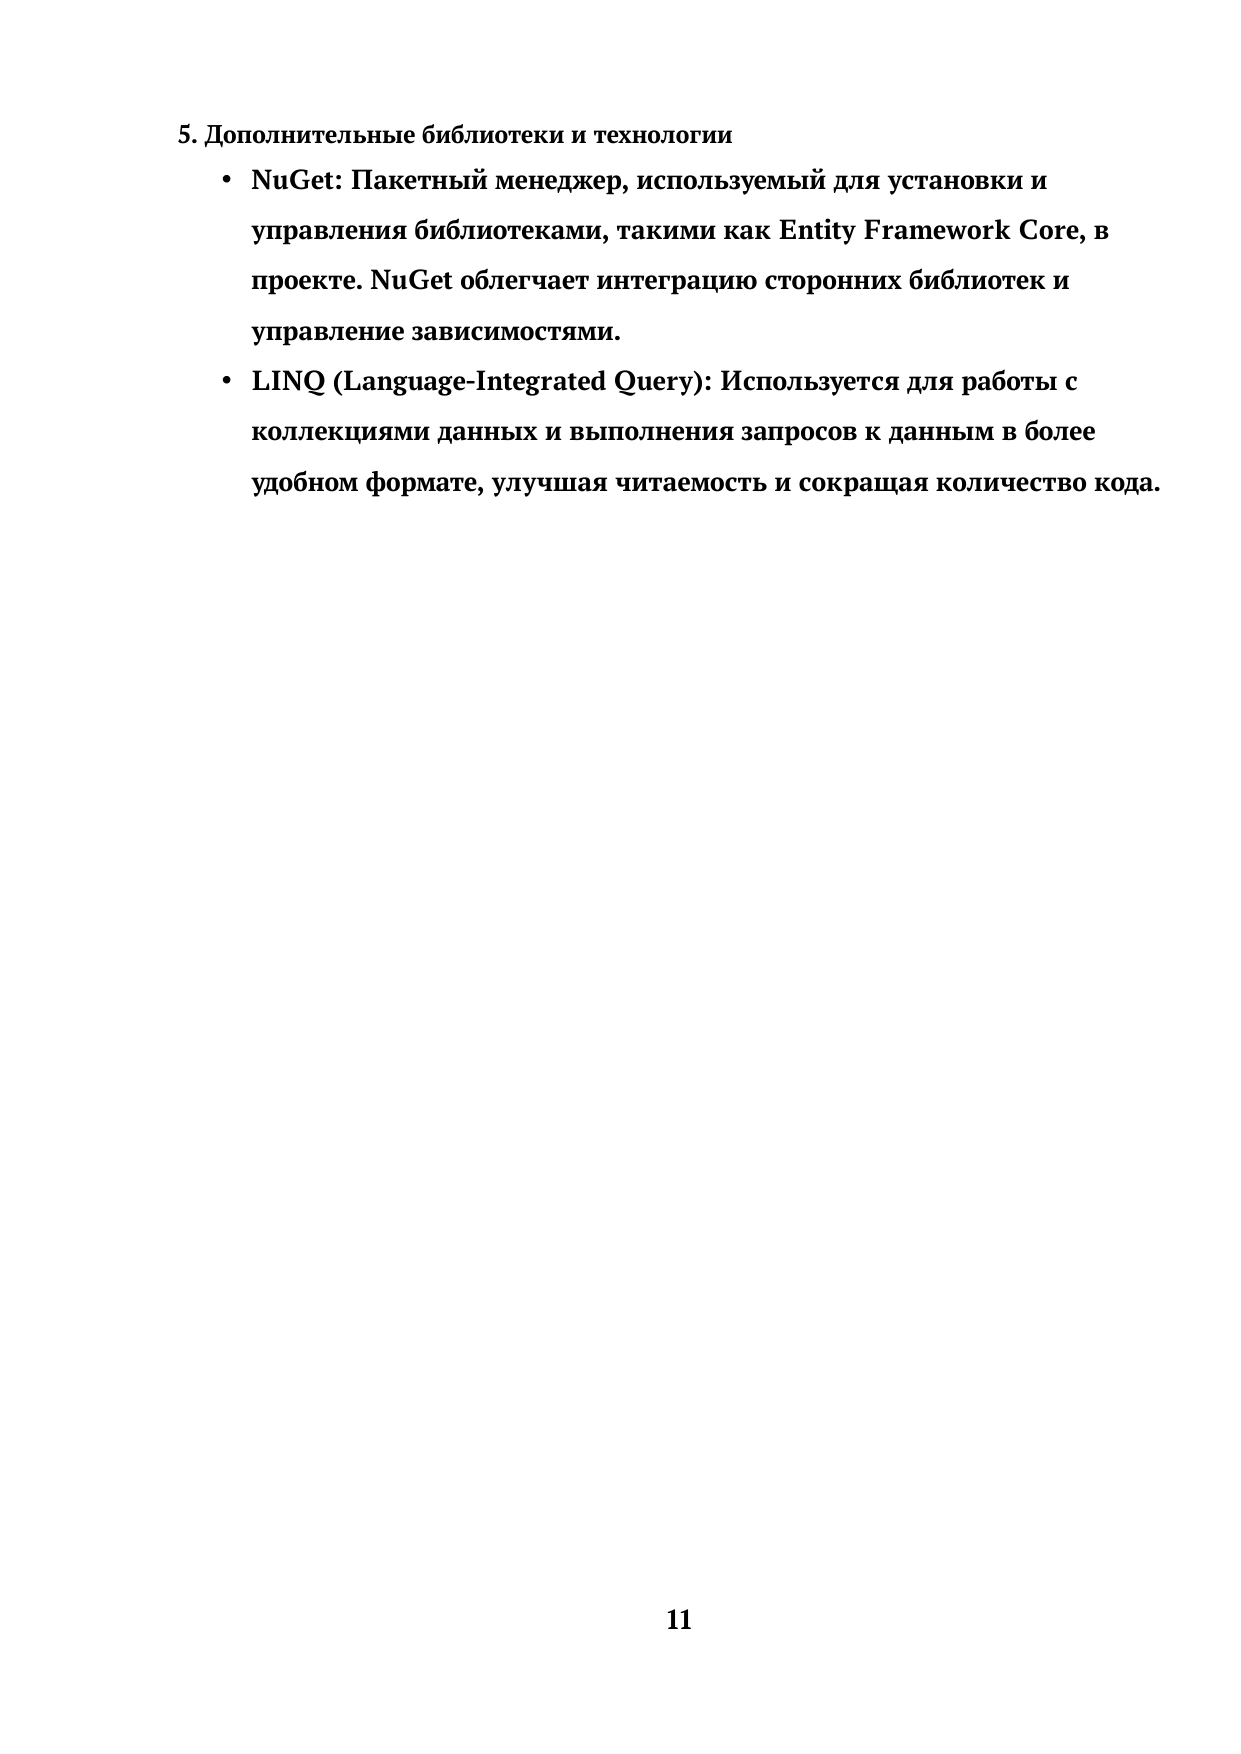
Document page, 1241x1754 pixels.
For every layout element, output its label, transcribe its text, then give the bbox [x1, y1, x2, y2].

list LINQ (Language-Integrated Query): Используется для работы с коллекциями данных и выполнения запросов к данным в более удобном формате, улучшая читаемость и сокращая количество кода. [222, 363, 1181, 497]
subtitle 5. Дополнительные библиотеки и технологии [177, 118, 1181, 149]
list NuGet: Пакетный менеджер, используемый для установки и управления библиотеками, такими как Entity Framework Core, в проекте. NuGet облегчает интеграцию сторонних библиотек и управление зависимостями. [222, 162, 1181, 346]
